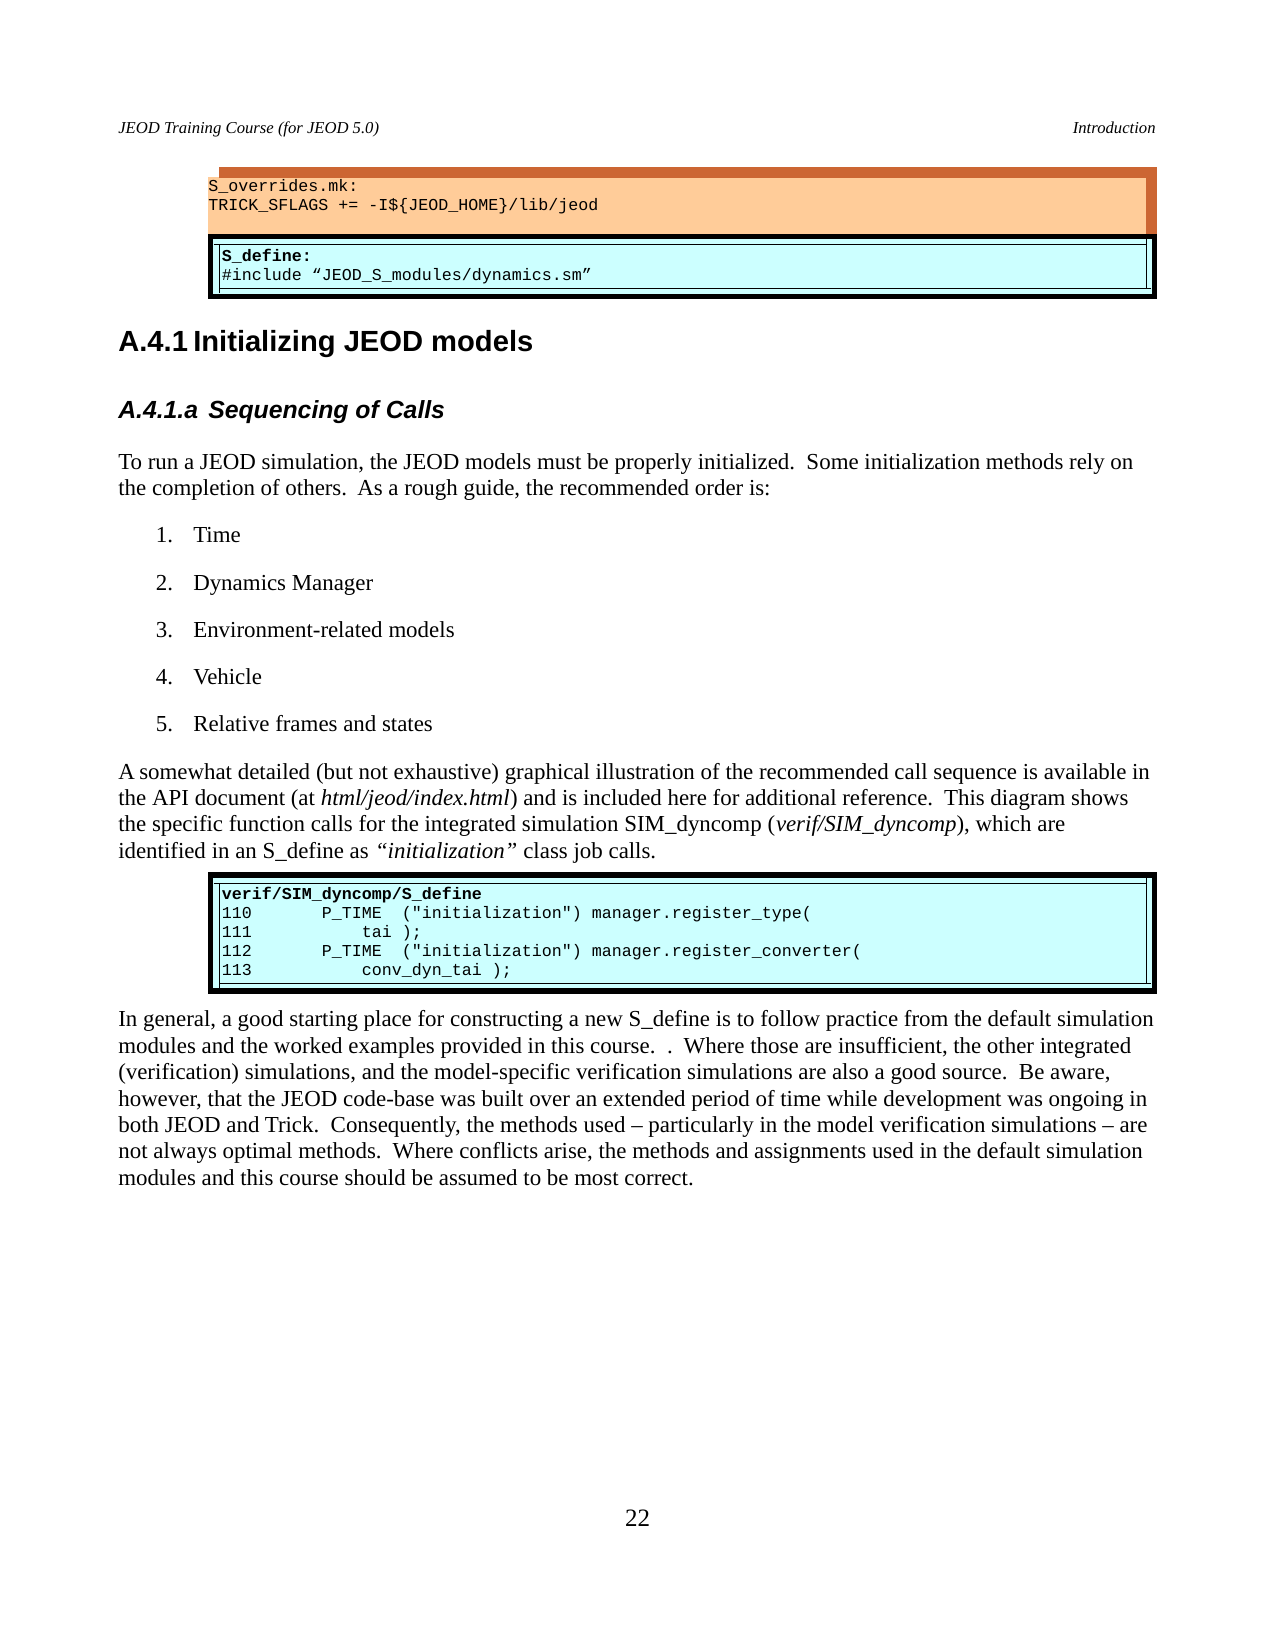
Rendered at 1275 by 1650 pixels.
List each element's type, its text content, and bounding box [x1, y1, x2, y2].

text #include “JEOD_S_modules/dynamics.sm” [220, 253, 1146, 288]
text 110 P_TIME ("initialization") manager.register_type( [220, 891, 1146, 910]
text verif/SIM_dyncomp/S_define [213, 878, 1146, 883]
list Vehicle [156, 663, 1157, 689]
list Relative frames and states [156, 711, 1157, 737]
text verif/SIM_dyncomp/S_define [220, 884, 1146, 891]
subtitle Initializing JEOD models [118, 324, 1157, 357]
text [220, 984, 1152, 988]
text S_overrides.mk: [208, 177, 1146, 196]
list Environment-related models [156, 616, 1157, 642]
list Time [156, 521, 1157, 548]
text [220, 289, 1152, 294]
text 111 tai ); [220, 910, 1146, 929]
list Dynamics Manager [156, 569, 1157, 595]
text 113 conv_dyn_tai ); [220, 948, 1146, 983]
text In general, a good starting place for constructing a new S_define is to follow practice from the default simulation modules and the worked examples provided in this course. . Where those are insufficient, the other integrated (verification) simulations, and the model-specific verification simulations are also a good source. Be aware, however, that the JEOD code-base was built over an extended period of time while development was ongoing in both JEOD and Trick. Consequently, the methods used – particularly in the model verification simulations – are not always optimal methods. Where conflicts arise, the methods and assignments used in the default simulation modules and this course should be assumed to be most correct. [118, 1006, 1157, 1190]
text TRICK_SFLAGS += -I${JEOD_HOME}/lib/jeod [208, 196, 1146, 215]
text To run a JEOD simulation, the JEOD models must be properly initialized. Some initialization methods rely on the completion of others. As a rough guide, the recommended order is: [118, 448, 1157, 500]
text 112 P_TIME ("initialization") manager.register_converter( [220, 929, 1146, 948]
text S_define: [213, 239, 1146, 244]
text S_define: [220, 245, 1146, 253]
text A somewhat detailed (but not exhaustive) graphical illustration of the recommended call sequence is available in the API document (at html/jeod/index.html) and is included here for additional reference. This diagram shows the specific function calls for the integrated simulation SIM_dyncomp (verif/SIM_dyncomp), which are identified in an S_define as “initialization” class job calls. [118, 758, 1157, 863]
subtitle Sequencing of Calls [118, 395, 1157, 423]
